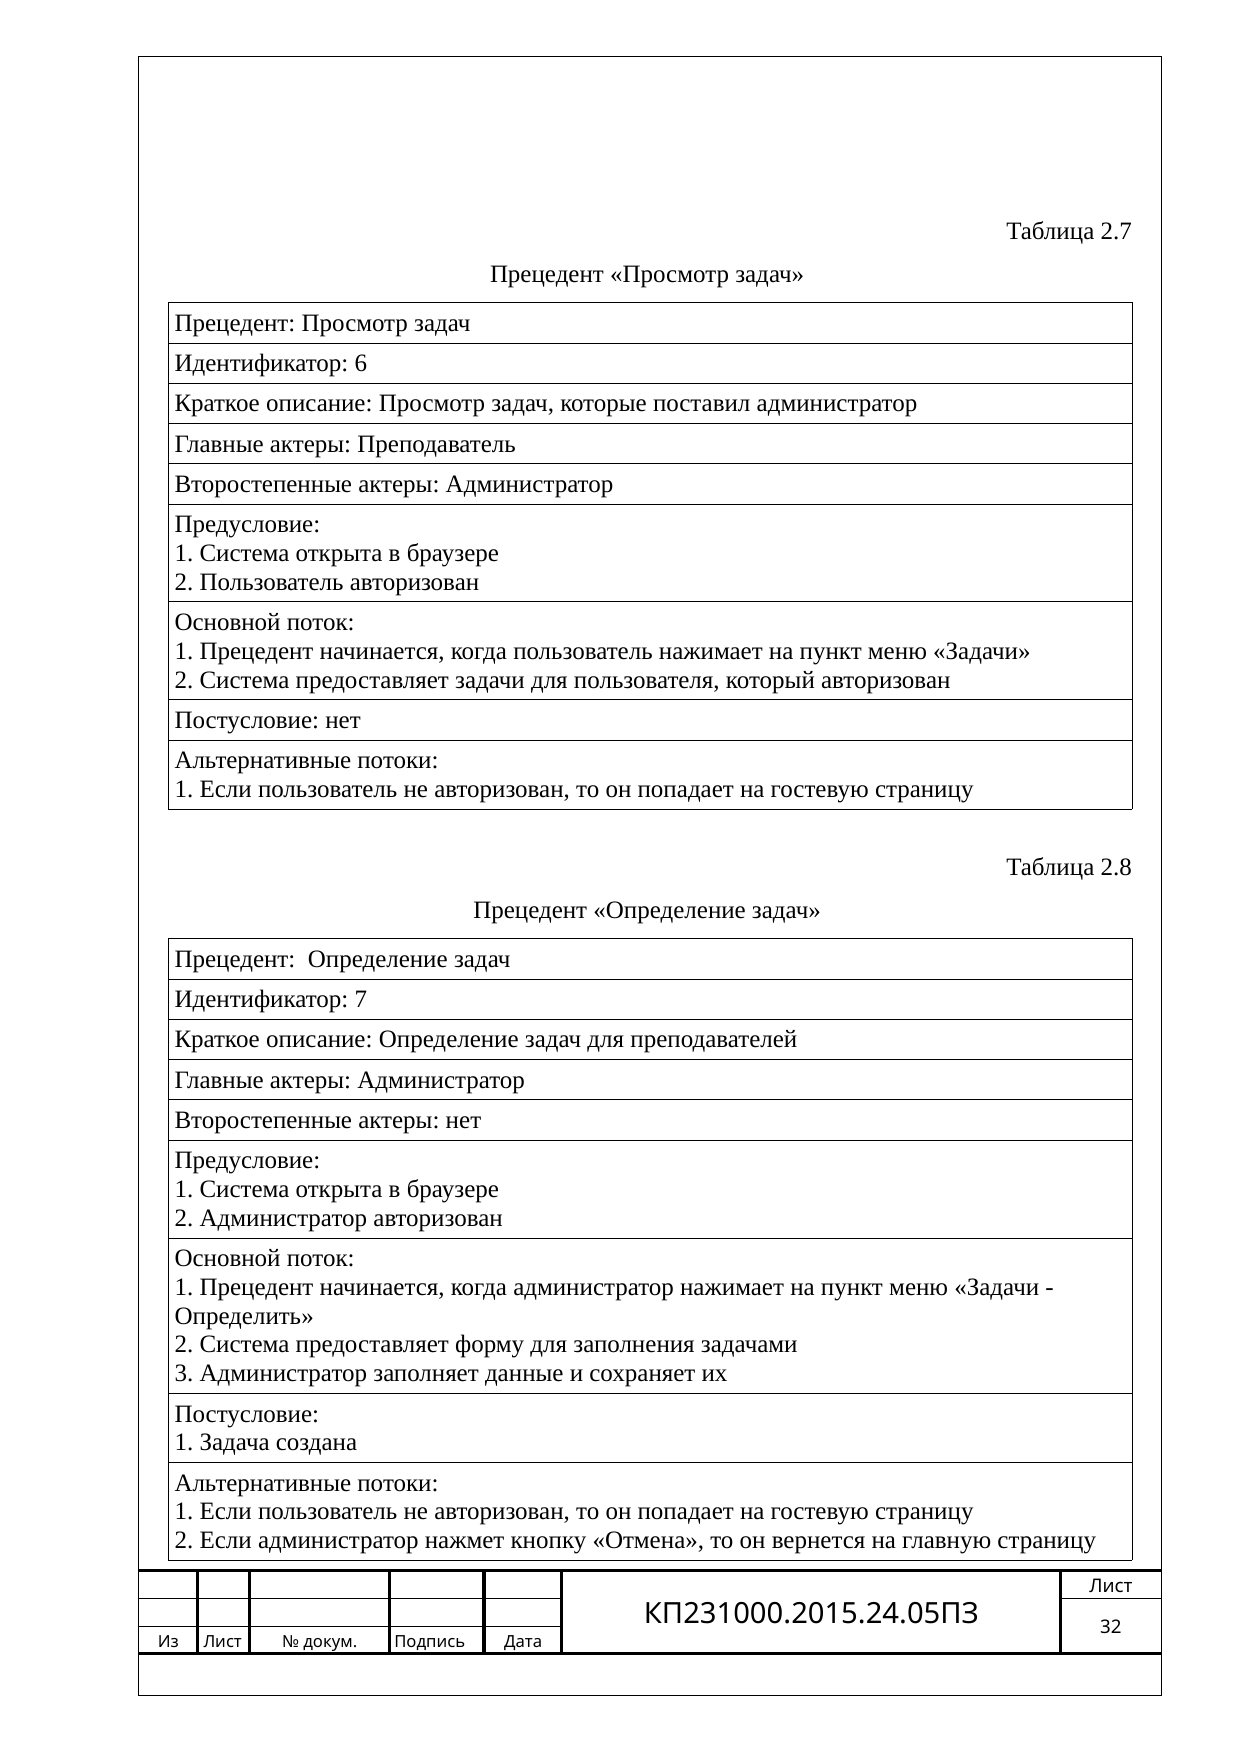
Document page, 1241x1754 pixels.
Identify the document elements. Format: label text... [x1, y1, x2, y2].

text Прецедент «Определение задач» [168, 895, 1132, 924]
table_cell Главные актеры: Преподаватель [169, 424, 1132, 463]
table_cell Идентификатор: 6 [169, 344, 1132, 383]
text Таблица 2.8 [168, 852, 1132, 881]
table_cell Краткое описание: Определение задач для преподавателей [169, 1020, 1132, 1059]
table_header Прецедент: Просмотр задач [169, 303, 1132, 342]
table_cell Второстепенные актеры: Администратор [169, 464, 1132, 504]
table_cell Предусловие: 1. Система открыта в браузере 2. Пользователь авторизован [169, 505, 1132, 601]
table_cell Краткое описание: Просмотр задач, которые поставил администратор [169, 384, 1132, 423]
table_cell Основной поток: 1. Прецедент начинается, когда администратор нажимает на пункт меню «Задачи - Определить» 2. Система предоставляет форму для заполнения задачами 3. Администратор заполняет данные и сохраняет их [169, 1239, 1132, 1393]
table_cell Второстепенные актеры: нет [169, 1100, 1132, 1140]
table_cell Постусловие: 1. Задача создана [169, 1394, 1132, 1462]
text Прецедент «Просмотр задач» [168, 259, 1132, 288]
table_cell Альтернативные потоки: 1. Если пользователь не авторизован, то он попадает на гостевую страницу 2. Если администратор нажмет кнопку «Отмена», то он вернется на главную страницу [169, 1463, 1132, 1560]
text Таблица 2.7 [168, 216, 1132, 244]
table_header Прецедент: Определение задач [169, 939, 1132, 978]
table_cell Альтернативные потоки: 1. Если пользователь не авторизован, то он попадает на гостевую страницу [169, 741, 1132, 809]
table_cell Главные актеры: Администратор [169, 1060, 1132, 1099]
table_cell Основной поток: 1. Прецедент начинается, когда пользователь нажимает на пункт меню «Задачи» 2. Система предоставляет задачи для пользователя, который авторизован [169, 602, 1132, 699]
table_cell Предусловие: 1. Система открыта в браузере 2. Администратор авторизован [169, 1141, 1132, 1237]
table_cell Постусловие: нет [169, 700, 1132, 739]
table_cell Идентификатор: 7 [169, 980, 1132, 1019]
